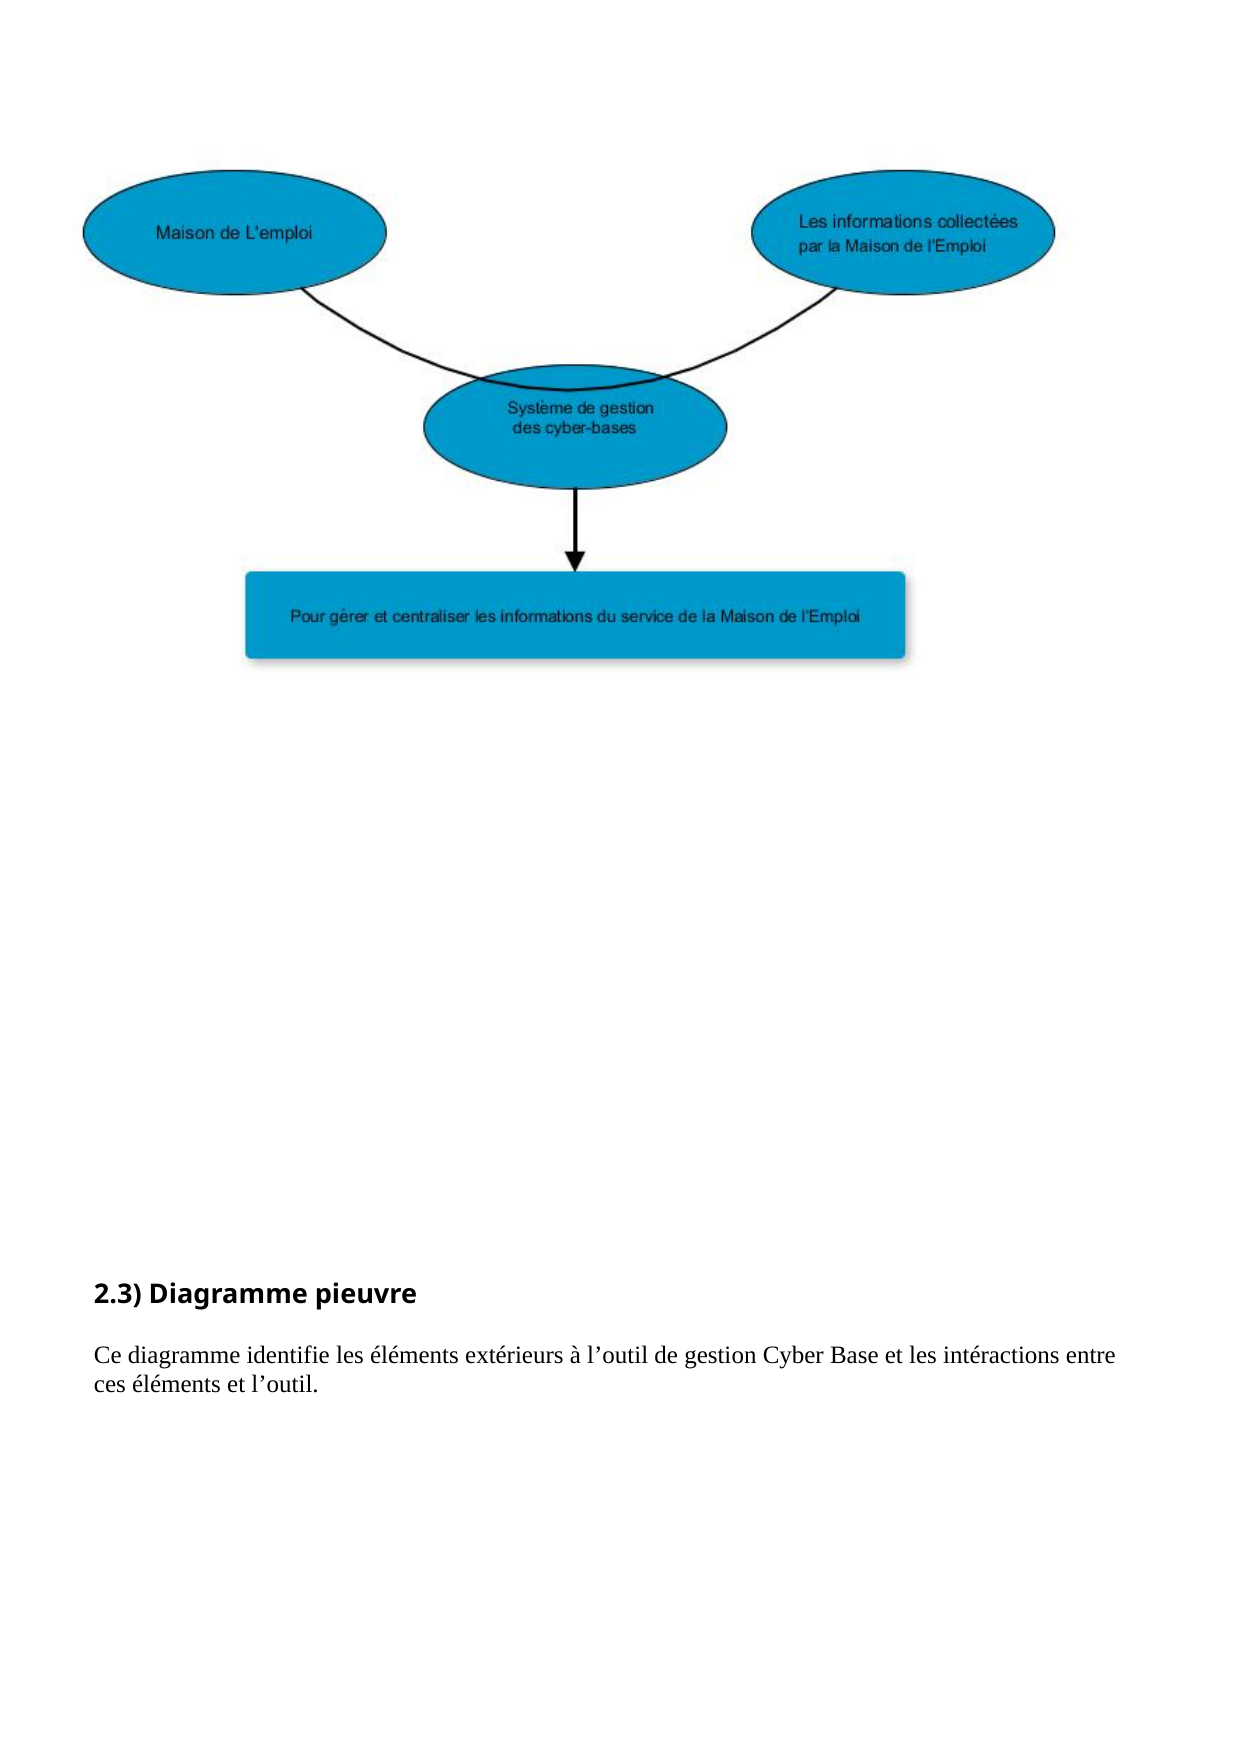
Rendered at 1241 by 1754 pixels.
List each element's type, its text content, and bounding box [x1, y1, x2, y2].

subtitle 2.3) Diagramme pieuvre [94, 1275, 1143, 1312]
text Ce diagramme identifie les éléments extérieurs à l’outil de gestion Cyber Base et les intéractions entre ces éléments et l’outil. [94, 1341, 1143, 1398]
picture [62, 150, 1082, 680]
